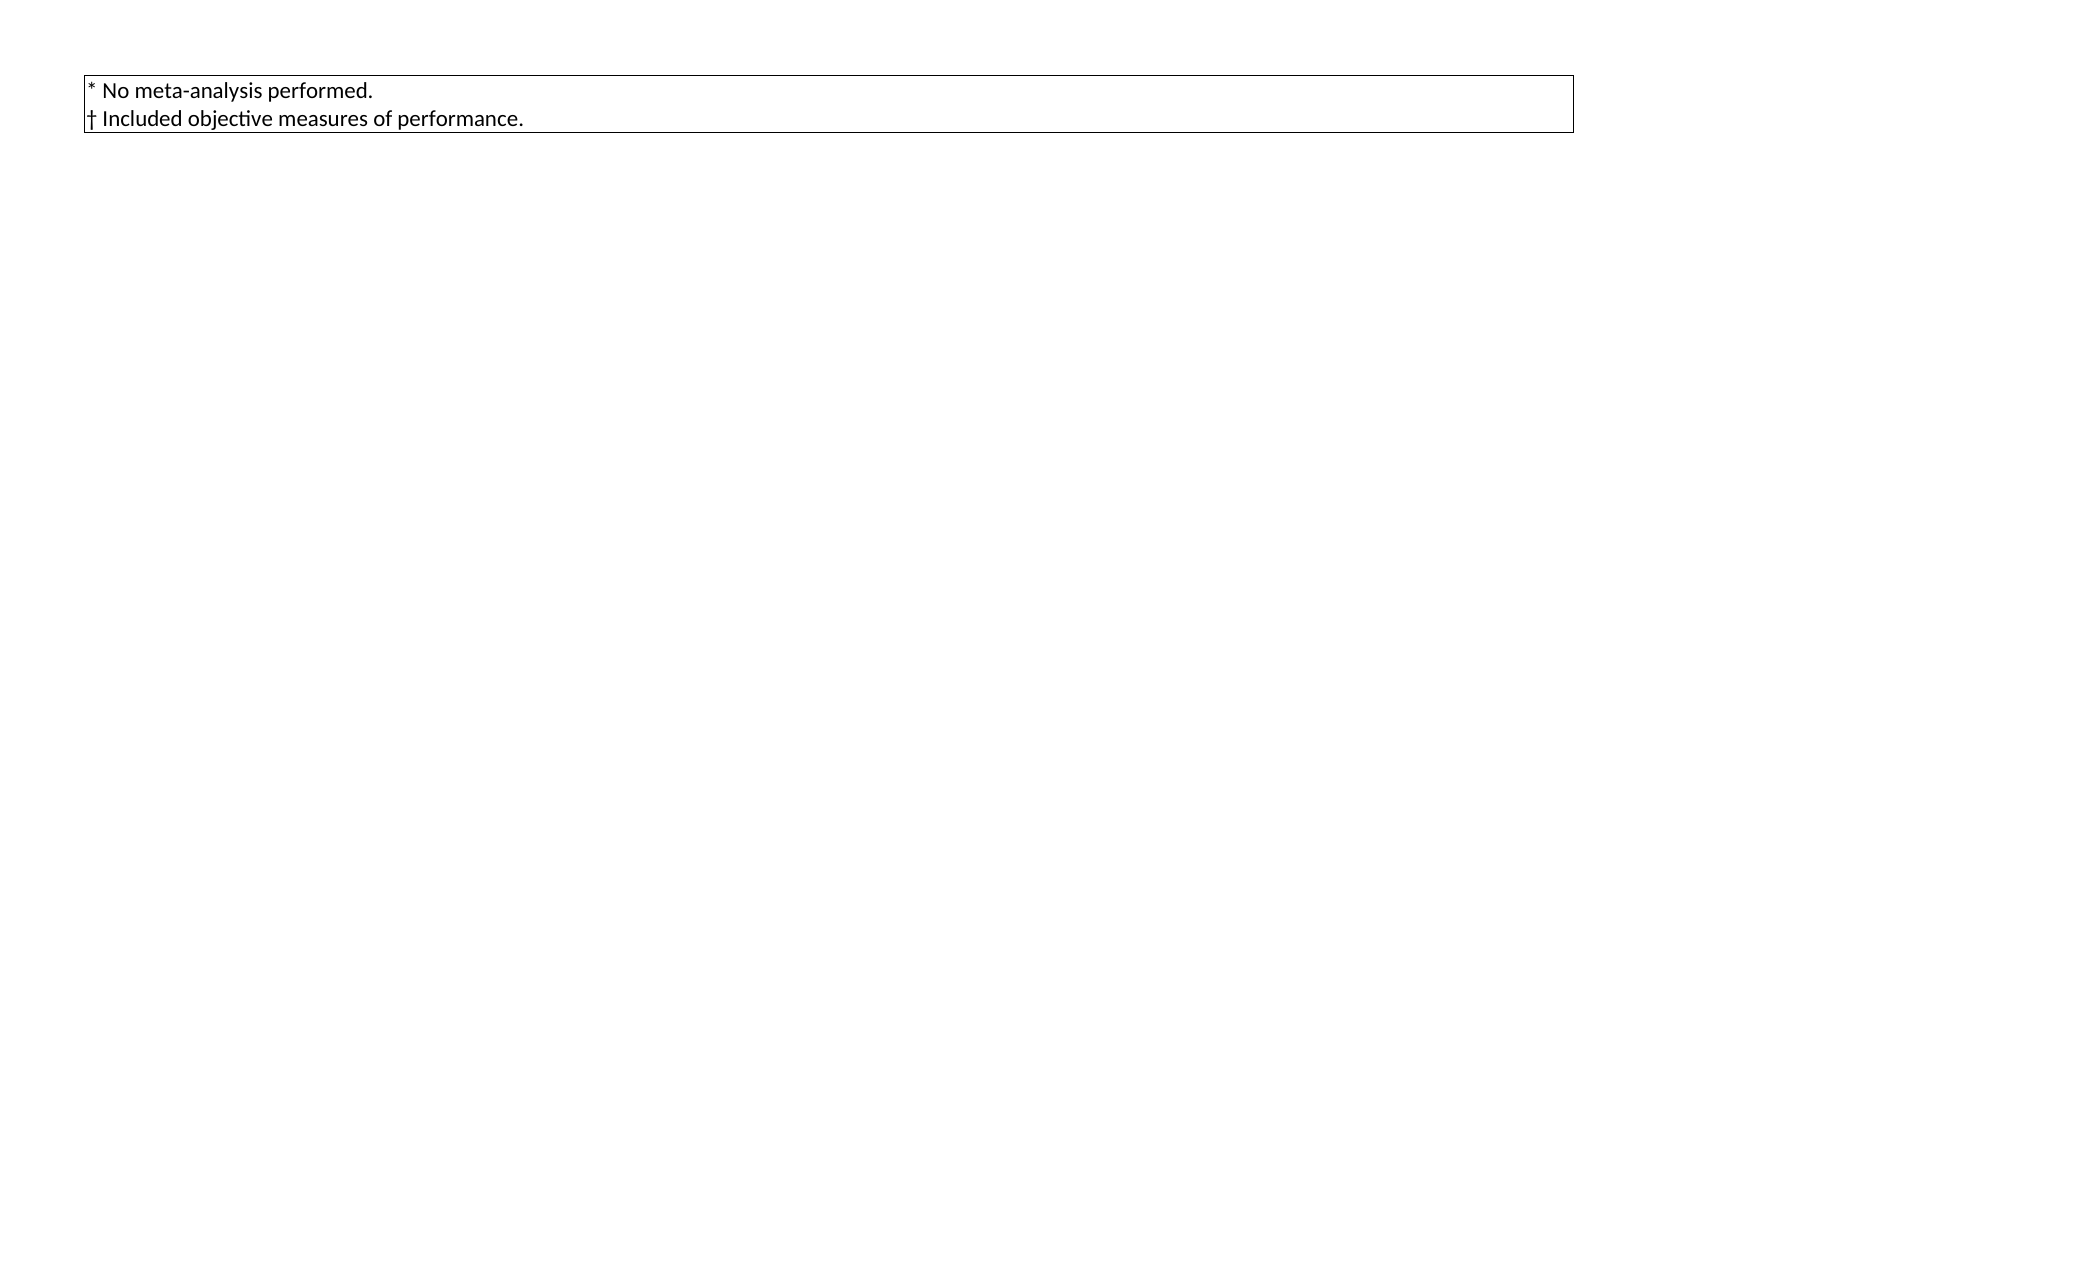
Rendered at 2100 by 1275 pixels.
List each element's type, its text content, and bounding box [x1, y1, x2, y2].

table_cell * No meta-analysis performed. † Included objective measures of performance. [85, 76, 1573, 132]
